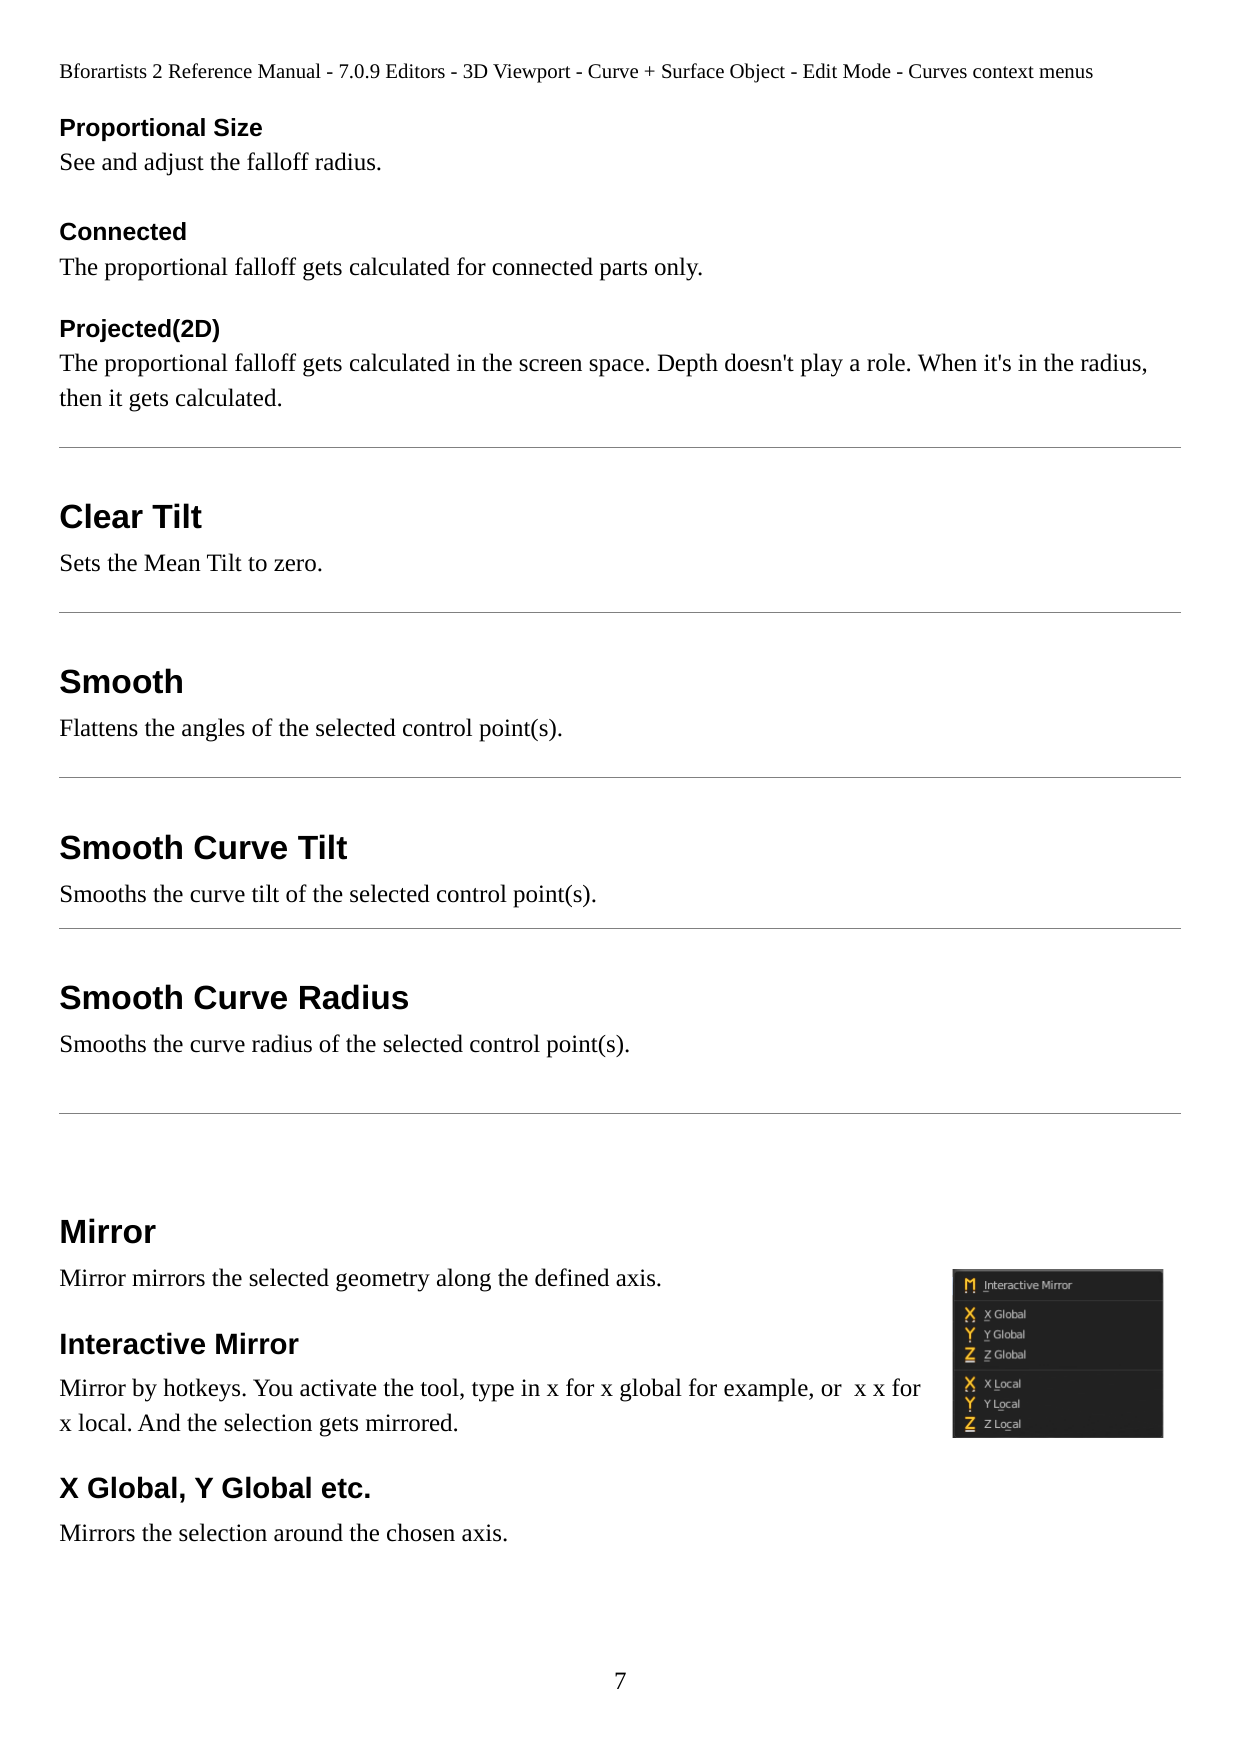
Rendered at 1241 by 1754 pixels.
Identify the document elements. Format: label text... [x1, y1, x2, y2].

subtitle Smooth Curve Tilt [59, 827, 1181, 866]
picture [952, 1269, 1164, 1438]
subtitle Smooth [59, 662, 1181, 701]
subtitle Mirror [59, 1212, 1181, 1251]
subtitle Projected(2D) [59, 314, 1181, 342]
text Mirror mirrors the selected geometry along the defined axis. [59, 1263, 1181, 1292]
subtitle Smooth Curve Radius [59, 978, 1181, 1017]
subtitle Interactive Mirror [59, 1327, 952, 1361]
text Sets the Mean Tilt to zero. [59, 548, 1181, 577]
text Mirrors the selection around the chosen axis. [59, 1518, 1181, 1546]
text See and adjust the falloff radius. [59, 147, 1181, 176]
text Mirror by hotkeys. You activate the tool, type in x for x global for example, or x x for x local. And the selection gets mirrored. [59, 1373, 952, 1437]
text Smooths the curve radius of the selected control point(s). [59, 1029, 1181, 1058]
subtitle Proportional Size [59, 113, 1181, 141]
text Smooths the curve tilt of the selected control point(s). [59, 879, 1181, 907]
text Flattens the angles of the selected control point(s). [59, 713, 1181, 742]
subtitle Clear Tilt [59, 497, 1181, 536]
subtitle X Global, Y Global etc. [59, 1471, 1181, 1505]
text The proportional falloff gets calculated in the screen space. Depth doesn't play a role. When it's in the radius, then it gets calculated. [59, 348, 1181, 412]
subtitle Connected [59, 217, 1181, 246]
text The proportional falloff gets calculated for connected parts only. [59, 252, 1181, 281]
subtitle [1164, 1327, 1181, 1361]
